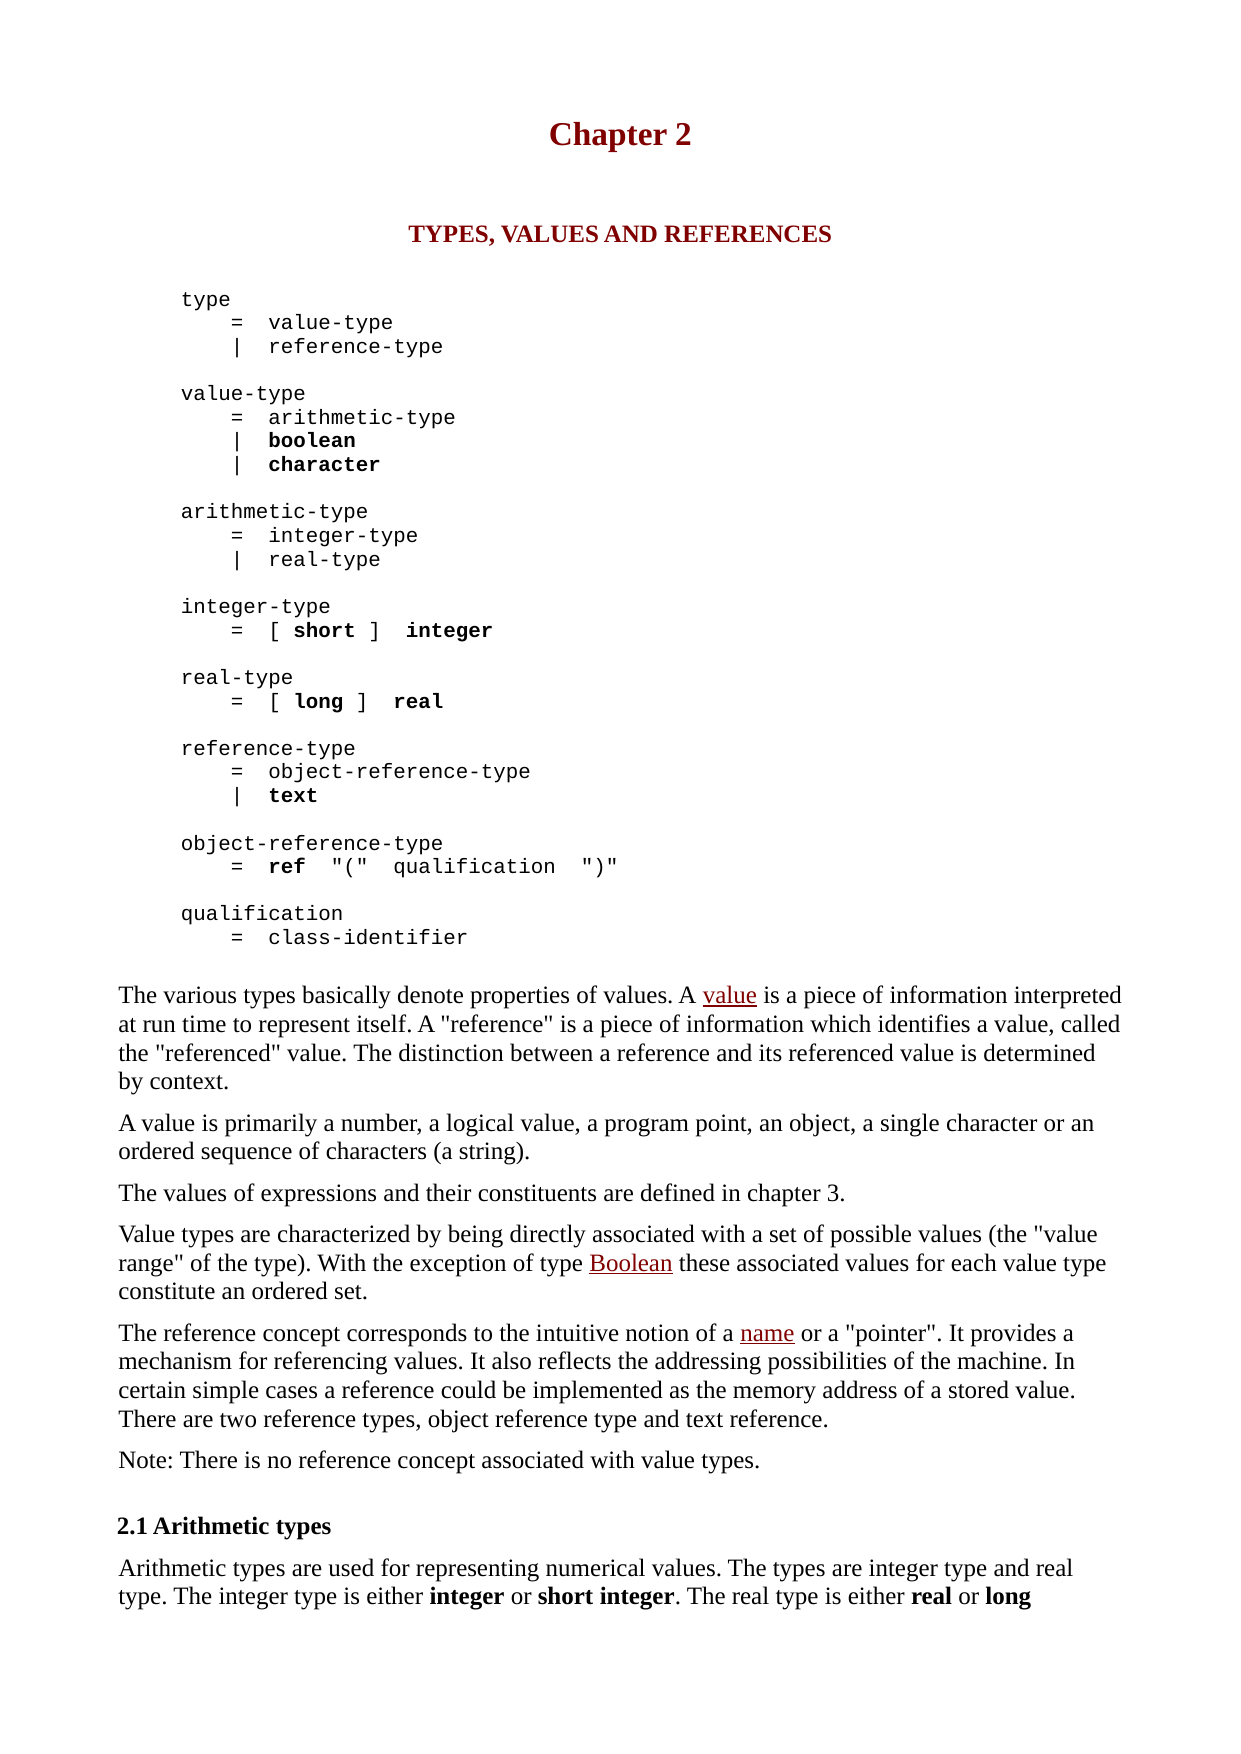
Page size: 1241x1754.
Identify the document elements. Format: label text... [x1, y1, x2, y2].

subtitle TYPES, VALUES AND REFERENCES [118, 190, 1122, 247]
text | character [118, 454, 1122, 478]
text Value types are characterized by being directly associated with a set of possible values (the "value range" of the type). With the exception of type Boolean these associated values for each value type constitute an ordered set. [118, 1219, 1122, 1305]
text type [118, 289, 1122, 312]
text Arithmetic types are used for representing numerical values. The types are integer type and real type. The integer type is either integer or short integer. The real type is either real or long [118, 1553, 1122, 1610]
text arithmetic-type [118, 501, 1122, 525]
text = [ long ] real [118, 691, 1122, 714]
text real-type [118, 667, 1122, 691]
text A value is primarily a number, a logical value, a program point, an object, a single character or an ordered sequence of characters (a string). [118, 1108, 1122, 1165]
text = integer-type [118, 525, 1122, 549]
text The various types basically denote properties of values. A value is a piece of information interpreted at run time to represent itself. A "reference" is a piece of information which identifies a value, called the "referenced" value. The distinction between a reference and its referenced value is determined by context. [118, 980, 1122, 1095]
text reference-type [118, 738, 1122, 762]
text = [ short ] integer [118, 620, 1122, 643]
text The reference concept corresponds to the intuitive notion of a name or a "pointer". It provides a mechanism for referencing values. It also reflects the addressing possibilities of the machine. In certain simple cases a reference could be implemented as the memory address of a stored value. There are two reference types, object reference type and text reference. [118, 1318, 1122, 1433]
text = value-type [118, 312, 1122, 336]
text | boolean [118, 431, 1122, 454]
text object-reference-type [118, 832, 1122, 856]
subtitle 2.1 Arithmetic types [117, 1511, 1122, 1540]
text = object-reference-type [118, 762, 1122, 785]
text = ref "(" qualification ")" [118, 856, 1122, 880]
text | real-type [118, 549, 1122, 572]
text Note: There is no reference concept associated with value types. [118, 1445, 1122, 1474]
subtitle Chapter 2 [118, 114, 1122, 152]
text qualification [118, 903, 1122, 927]
text The values of expressions and their constituents are defined in chapter 3. [118, 1178, 1122, 1206]
text integer-type [118, 596, 1122, 620]
text | text [118, 785, 1122, 809]
text | reference-type [118, 336, 1122, 359]
text = arithmetic-type [118, 407, 1122, 431]
text value-type [118, 383, 1122, 407]
text = class-identifier [118, 927, 1122, 951]
